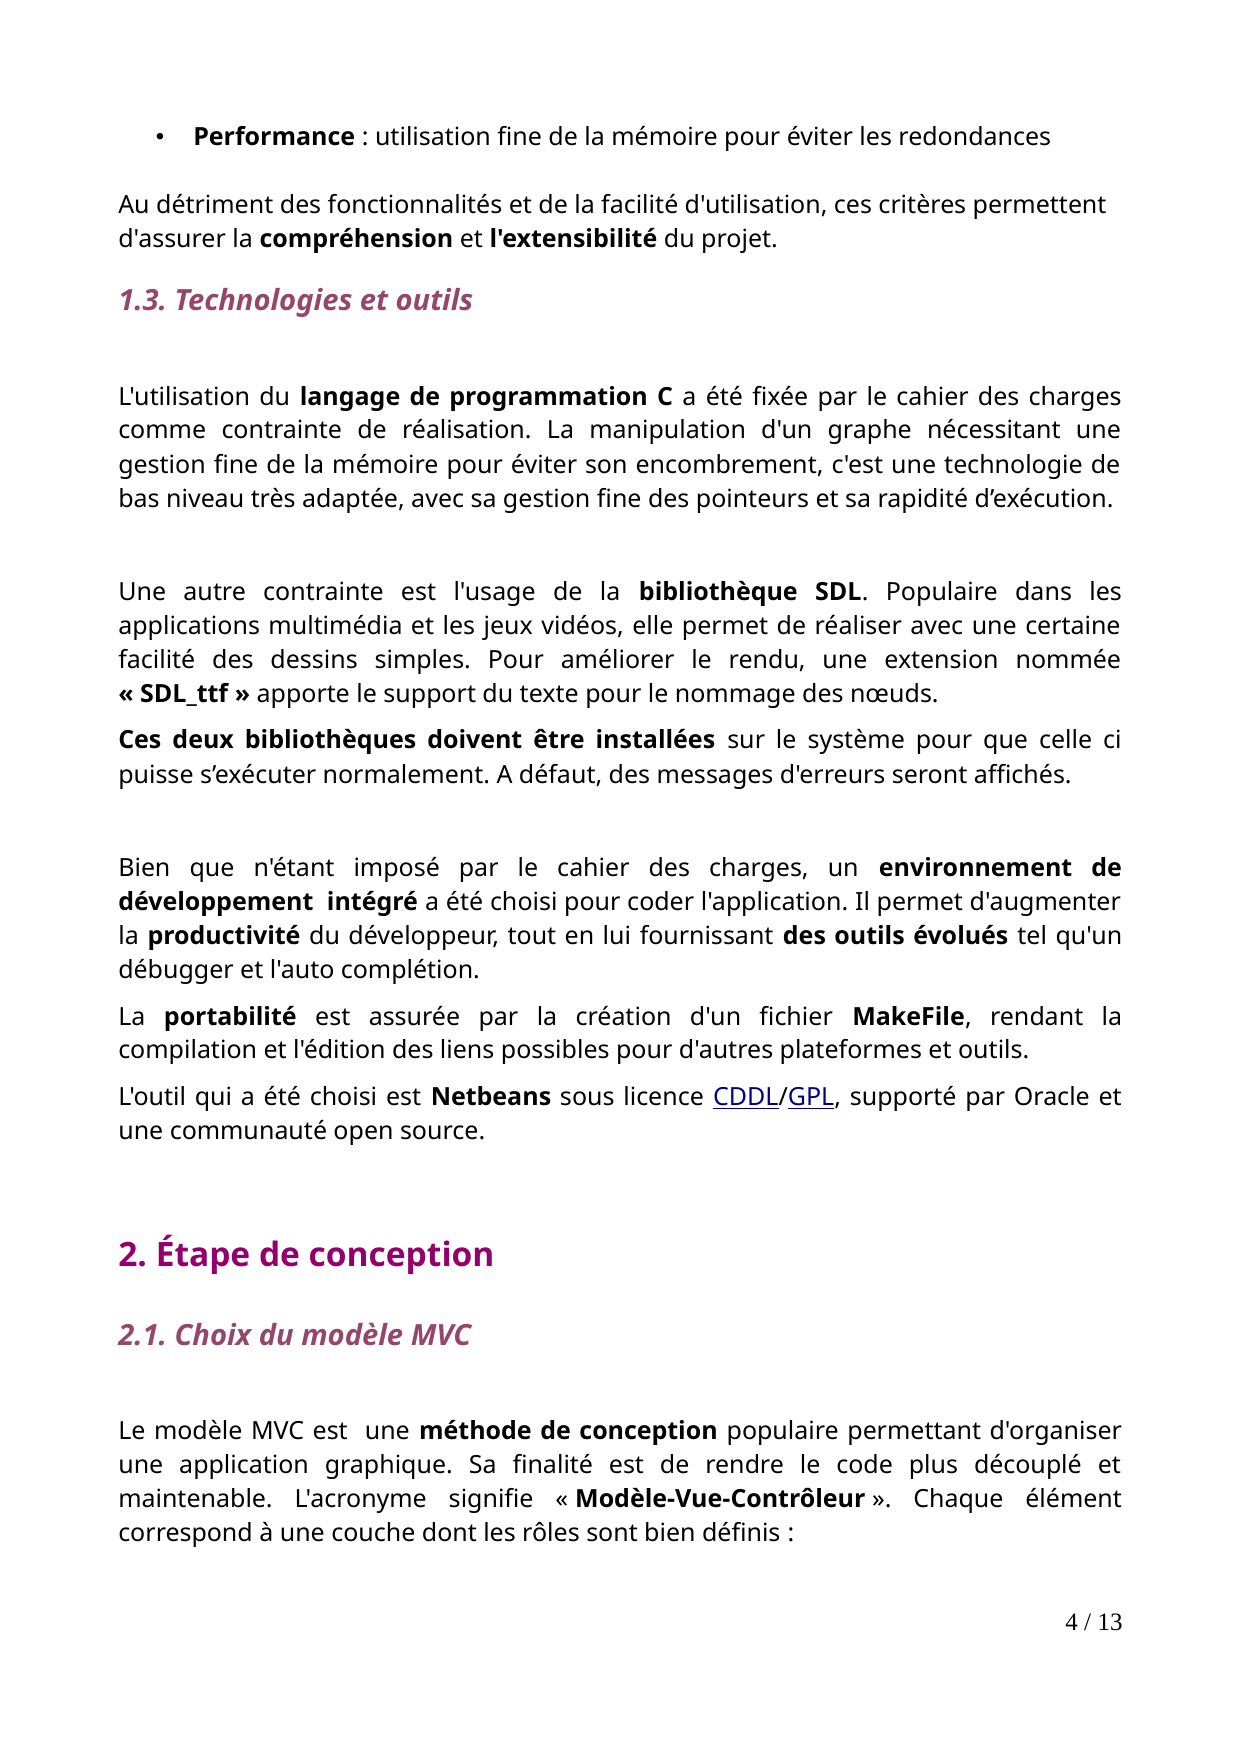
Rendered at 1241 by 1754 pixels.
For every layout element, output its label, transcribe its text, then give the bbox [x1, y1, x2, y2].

text Bien que n'étant imposé par le cahier des charges, un environnement de développement intégré a été choisi pour coder l'application. Il permet d'augmenter la productivité du développeur, tout en lui fournissant des outils évolués tel qu'un débugger et l'auto complétion. [118, 849, 1122, 986]
subtitle 2. Étape de conception [118, 1231, 1122, 1277]
text Une autre contrainte est l'usage de la bibliothèque SDL. Populaire dans les applications multimédia et les jeux vidéos, elle permet de réaliser avec une certaine facilité des dessins simples. Pour améliorer le rendu, une extension nommée « SDL_ttf » apporte le support du texte pour le nommage des nœuds. [118, 573, 1122, 710]
subtitle 1.3. Technologies et outils [118, 279, 1122, 319]
list Performance : utilisation fine de la mémoire pour éviter les redondances [156, 118, 1122, 152]
subtitle 2.1. Choix du modèle MVC [118, 1314, 1122, 1354]
text La portabilité est assurée par la création d'un fichier MakeFile, rendant la compilation et l'édition des liens possibles pour d'autres plateformes et outils. [118, 998, 1122, 1066]
text Le modèle MVC est une méthode de conception populaire permettant d'organiser une application graphique. Sa finalité est de rendre le code plus découplé et maintenable. L'acronyme signifie « Modèle-Vue-Contrôleur ». Chaque élément correspond à une couche dont les rôles sont bien définis : [118, 1413, 1122, 1549]
text Au détriment des fonctionnalités et de la facilité d'utilisation, ces critères permettent d'assurer la compréhension et l'extensibilité du projet. [118, 186, 1122, 254]
text Ces deux bibliothèques doivent être installées sur le système pour que celle ci puisse s’exécuter normalement. A défaut, des messages d'erreurs seront affichés. [118, 722, 1122, 790]
text L'outil qui a été choisi est Netbeans sous licence CDDL/GPL, supporté par Oracle et une communauté open source. [118, 1079, 1122, 1147]
text L'utilisation du langage de programmation C a été fixée par le cahier des charges comme contrainte de réalisation. La manipulation d'un graphe nécessitant une gestion fine de la mémoire pour éviter son encombrement, c'est une technologie de bas niveau très adaptée, avec sa gestion fine des pointeurs et sa rapidité d’exécution. [118, 378, 1122, 514]
